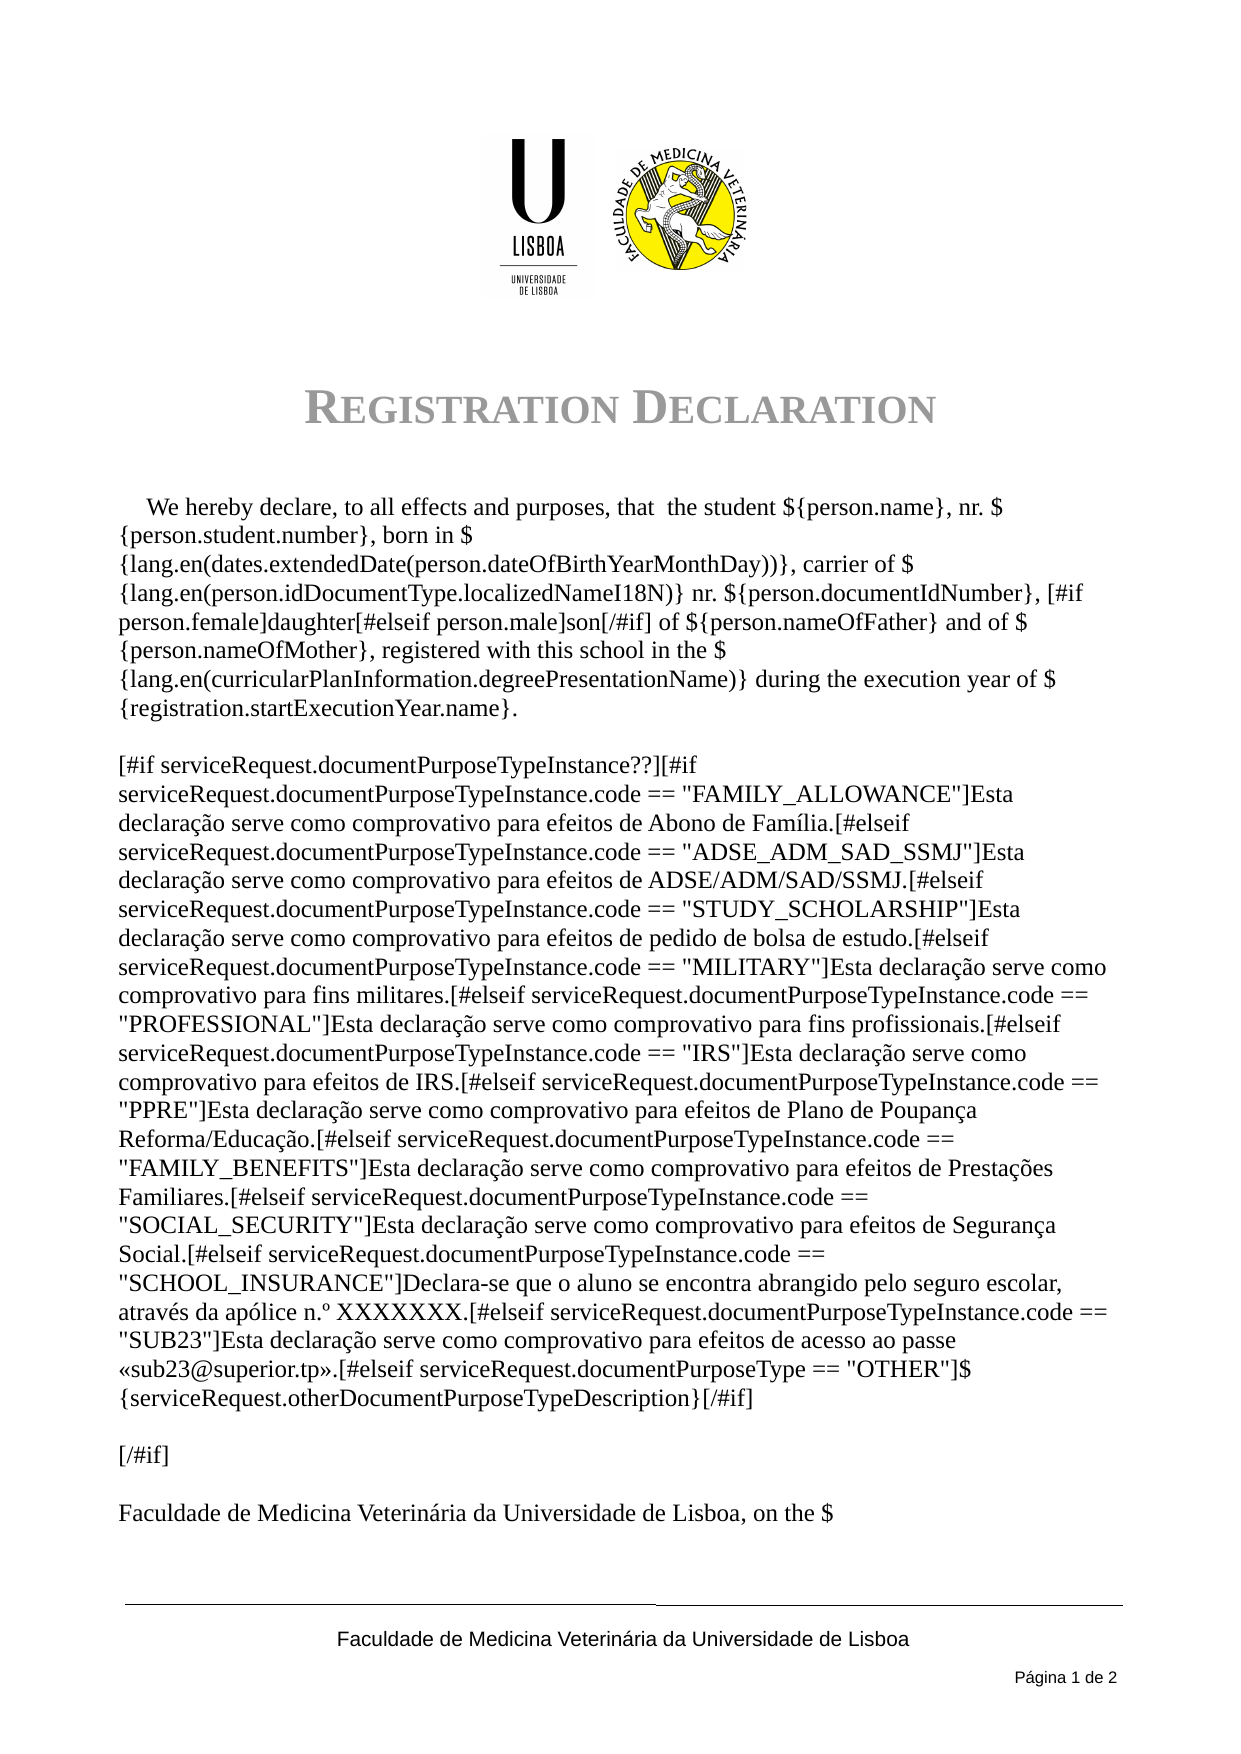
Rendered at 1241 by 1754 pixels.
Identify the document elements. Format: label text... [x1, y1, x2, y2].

text [#if serviceRequest.documentPurposeTypeInstance??][#if serviceRequest.documentPurposeTypeInstance.code == "FAMILY_ALLOWANCE"]Esta declaração serve como comprovativo para efeitos de Abono de Família.[#elseif serviceRequest.documentPurposeTypeInstance.code == "ADSE_ADM_SAD_SSMJ"]Esta declaração serve como comprovativo para efeitos de ADSE/ADM/SAD/SSMJ.[#elseif serviceRequest.documentPurposeTypeInstance.code == "STUDY_SCHOLARSHIP"]Esta declaração serve como comprovativo para efeitos de pedido de bolsa de estudo.[#elseif serviceRequest.documentPurposeTypeInstance.code == "MILITARY"]Esta declaração serve como comprovativo para fins militares.[#elseif serviceRequest.documentPurposeTypeInstance.code == "PROFESSIONAL"]Esta declaração serve como comprovativo para fins profissionais.[#elseif serviceRequest.documentPurposeTypeInstance.code == "IRS"]Esta declaração serve como comprovativo para efeitos de IRS.[#elseif serviceRequest.documentPurposeTypeInstance.code == "PPRE"]Esta declaração serve como comprovativo para efeitos de Plano de Poupança Reforma/Educação.[#elseif serviceRequest.documentPurposeTypeInstance.code == "FAMILY_BENEFITS"]Esta declaração serve como comprovativo para efeitos de Prestações Familiares.[#elseif serviceRequest.documentPurposeTypeInstance.code == "SOCIAL_SECURITY"]Esta declaração serve como comprovativo para efeitos de Segurança Social.[#elseif serviceRequest.documentPurposeTypeInstance.code == "SCHOOL_INSURANCE"]Declara-se que o aluno se encontra abrangido pelo seguro escolar, através da apólice n.º XXXXXXX.[#elseif serviceRequest.documentPurposeTypeInstance.code == "SUB23"]Esta declaração serve como comprovativo para efeitos de acesso ao passe «sub23@superior.tp».[#elseif serviceRequest.documentPurposeType == "OTHER"]${serviceRequest.otherDocumentPurposeTypeDescription}[/#if] [118, 751, 1122, 1412]
text We hereby declare, to all effects and purposes, that the student ${person.name}, nr. ${person.student.number}, born in ${lang.en(dates.extendedDate(person.dateOfBirthYearMonthDay))}, carrier of ${lang.en(person.idDocumentType.localizedNameI18N)} nr. ${person.documentIdNumber}, [#if person.female]daughter[#elseif person.male]son[/#if] of ${person.nameOfFather} and of ${person.nameOfMother}, registered with this school in the ${lang.en(curricularPlanInformation.degreePresentationName)} during the execution year of ${registration.startExecutionYear.name}. [118, 492, 1122, 722]
picture [480, 134, 597, 298]
text [/#if] [118, 1441, 1122, 1469]
picture [613, 148, 747, 270]
text Registration Declaration [118, 377, 1122, 434]
text Faculdade de Medicina Veterinária da Universidade de Lisboa, on the $ [118, 1498, 1122, 1527]
